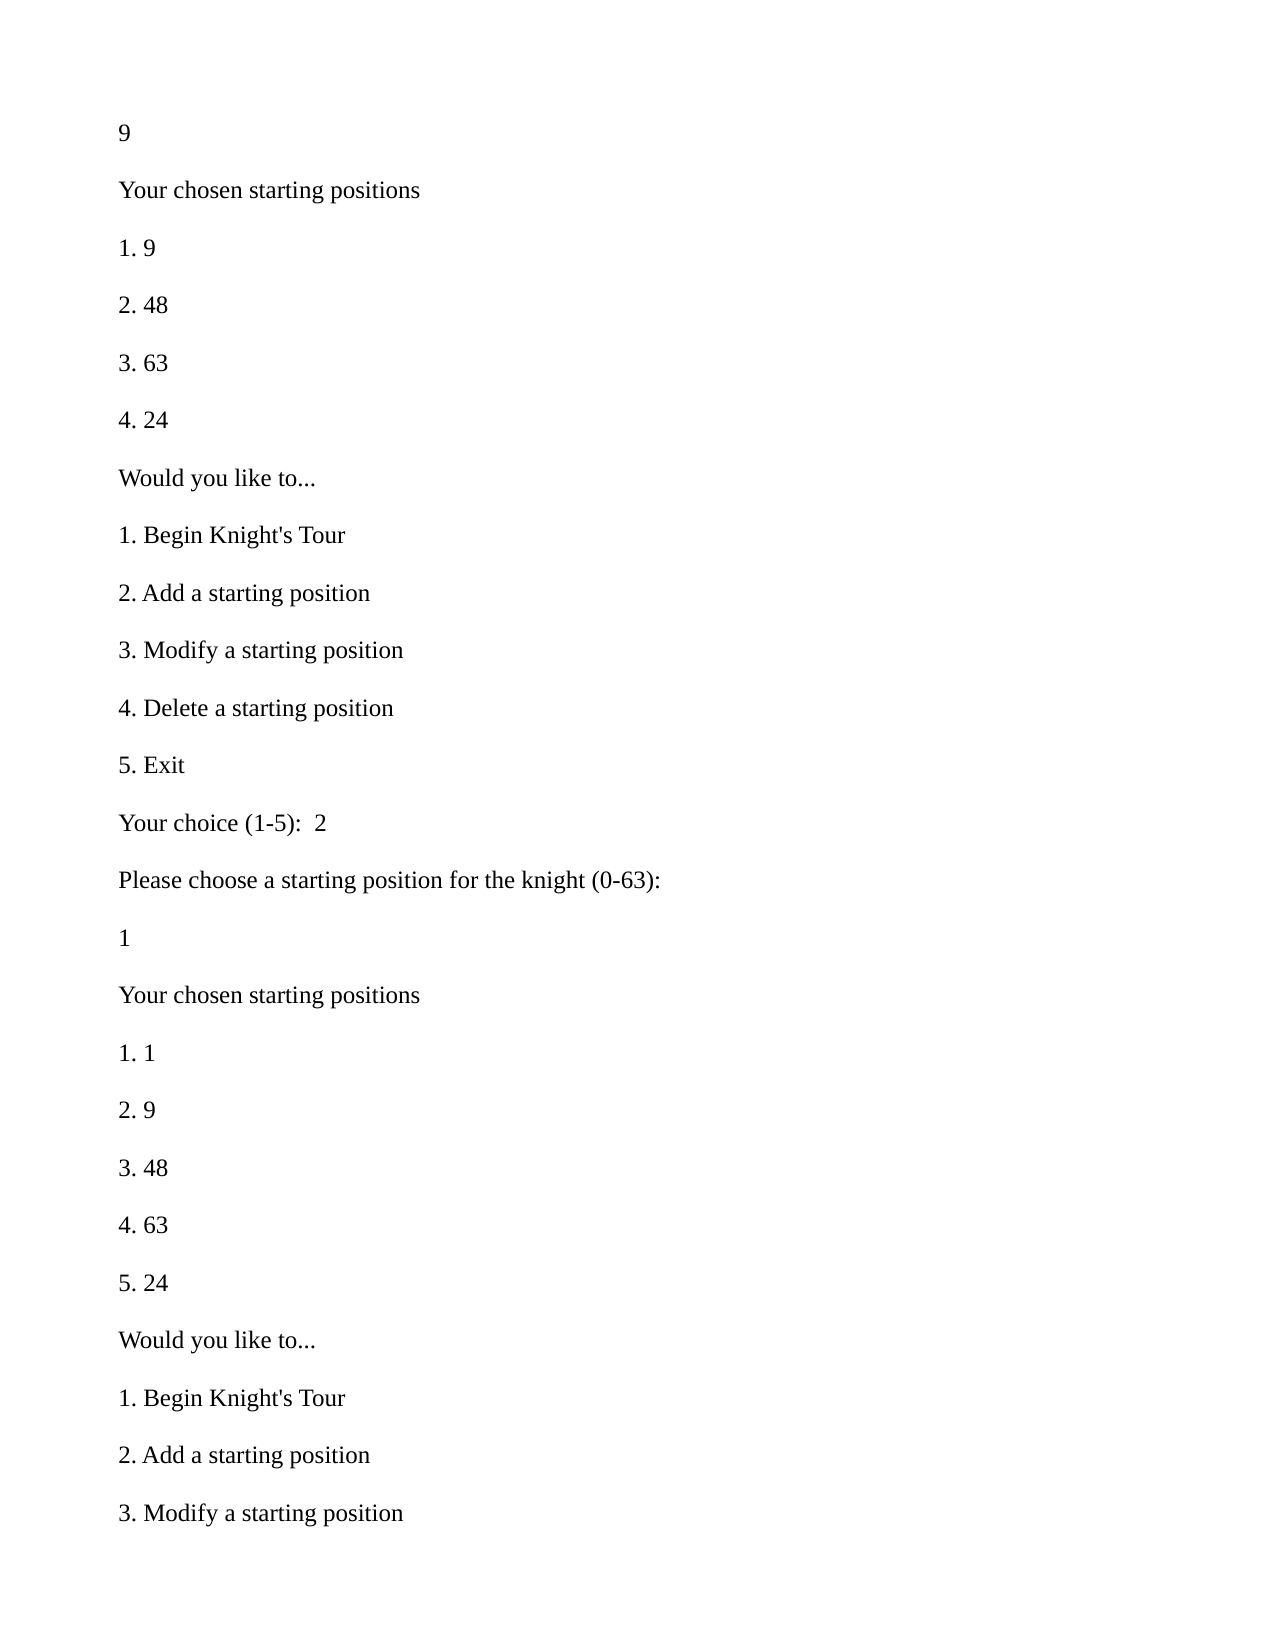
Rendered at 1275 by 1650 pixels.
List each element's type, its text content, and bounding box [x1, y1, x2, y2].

text 4. 63 [118, 1211, 1157, 1239]
text 1. Begin Knight's Tour [118, 1383, 1157, 1412]
text 1 [118, 923, 1157, 952]
text 1. 9 [118, 233, 1157, 262]
text 3. Modify a starting position [118, 1498, 1157, 1527]
text Your chosen starting positions [118, 981, 1157, 1009]
text 2. 48 [118, 291, 1157, 319]
text Your choice (1-5): 2 [118, 808, 1157, 837]
text 1. 1 [118, 1038, 1157, 1067]
text 3. Modify a starting position [118, 636, 1157, 664]
text 2. Add a starting position [118, 1441, 1157, 1469]
text 1. Begin Knight's Tour [118, 521, 1157, 549]
text Would you like to... [118, 1326, 1157, 1354]
text 3. 48 [118, 1153, 1157, 1182]
text 3. 63 [118, 348, 1157, 377]
text 9 [118, 118, 1157, 147]
text 2. 9 [118, 1096, 1157, 1124]
text Would you like to... [118, 463, 1157, 492]
text 4. 24 [118, 406, 1157, 434]
text Your chosen starting positions [118, 176, 1157, 204]
text 2. Add a starting position [118, 578, 1157, 607]
text 5. Exit [118, 751, 1157, 779]
text 5. 24 [118, 1268, 1157, 1297]
text Please choose a starting position for the knight (0-63): [118, 866, 1157, 894]
text 4. Delete a starting position [118, 693, 1157, 722]
